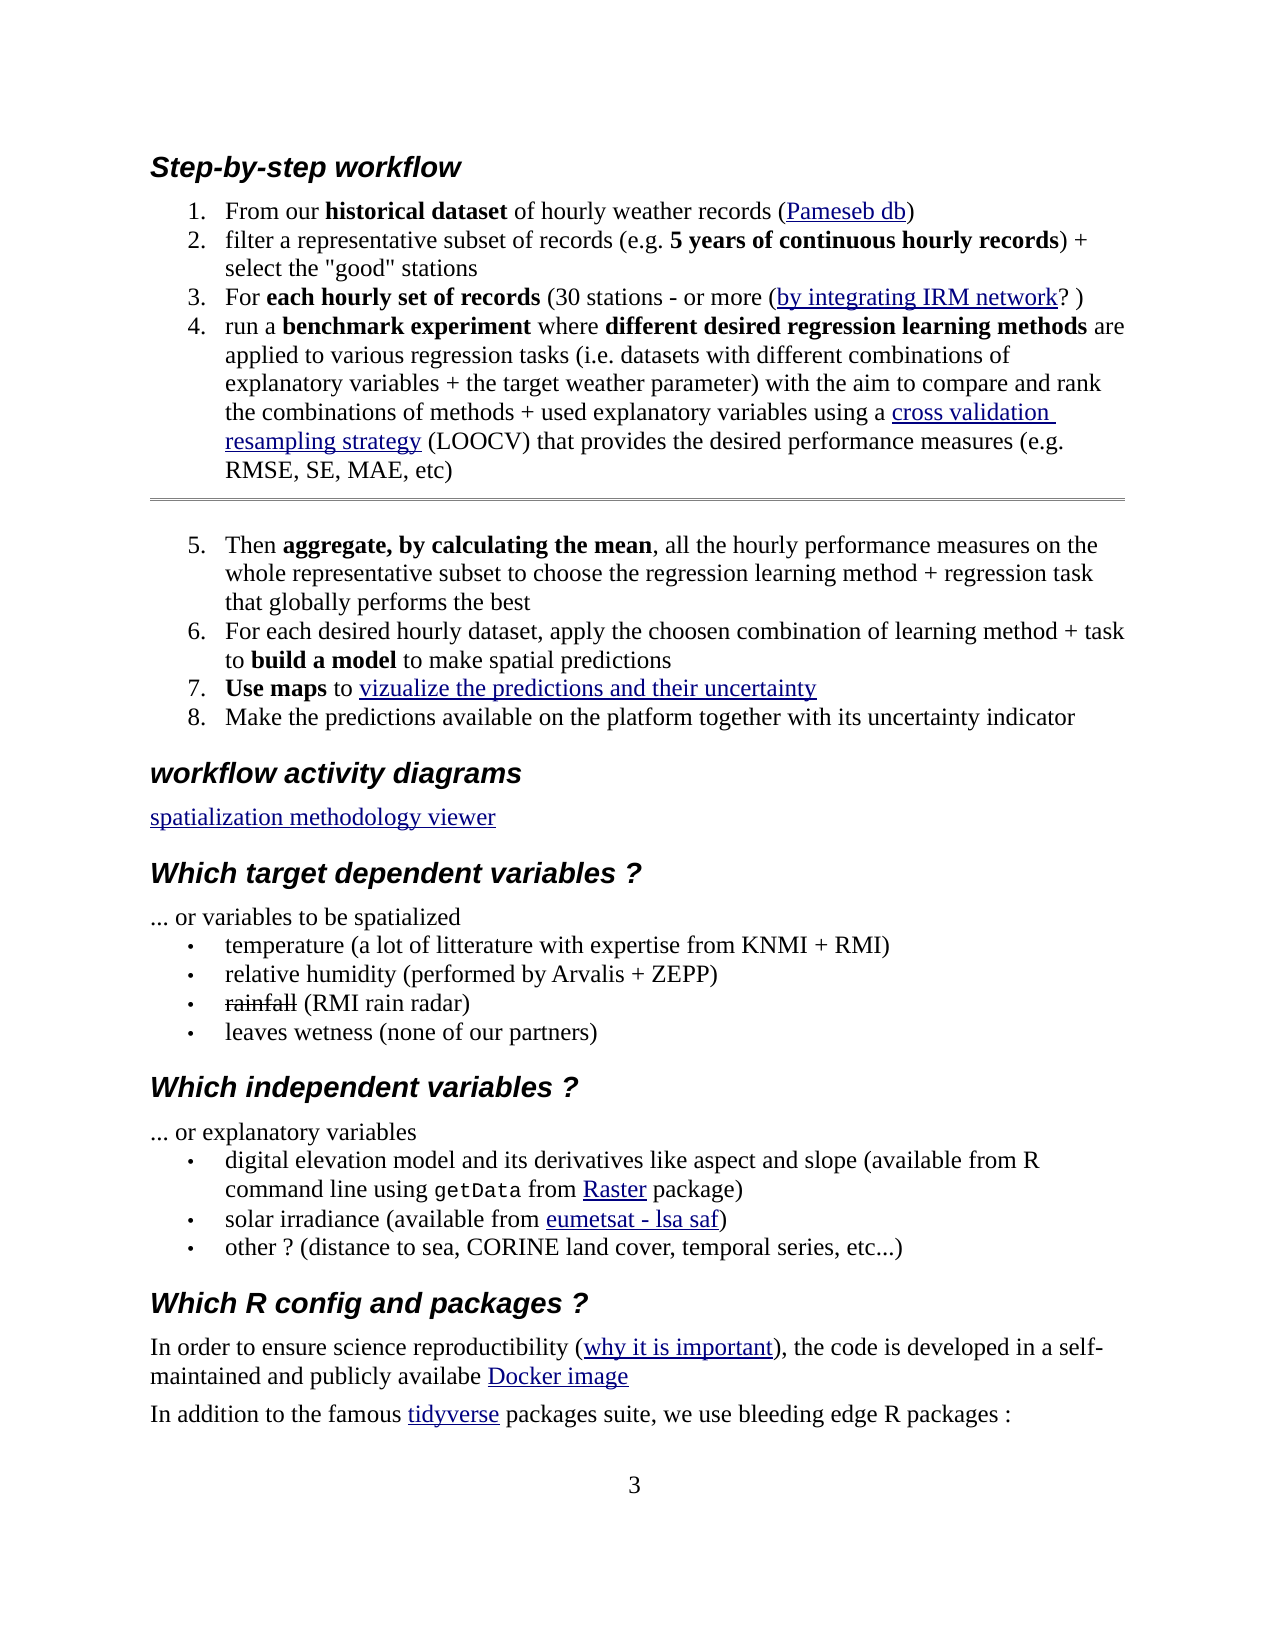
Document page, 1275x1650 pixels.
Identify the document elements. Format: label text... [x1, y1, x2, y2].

text spatialization methodology viewer [150, 802, 1125, 831]
list digital elevation model and its derivatives like aspect and slope (available from R command line using getData from Raster package) [187, 1145, 1125, 1204]
subtitle Which target dependent variables ? [150, 856, 1125, 889]
text ... or explanatory variables [150, 1117, 1125, 1145]
text ... or variables to be spatialized [150, 902, 1125, 931]
list Use maps to vizualize the predictions and their uncertainty [187, 673, 1125, 702]
list filter a representative subset of records (e.g. 5 years of continuous hourly records) + select the "good" stations [187, 225, 1125, 282]
list For each desired hourly dataset, apply the choosen combination of learning method + task to build a model to make spatial predictions [187, 616, 1125, 673]
list From our historical dataset of hourly weather records (Pameseb db) [187, 196, 1125, 225]
list rainfall (RMI rain radar) [187, 988, 1125, 1017]
text In order to ensure science reproductibility (why it is important), the code is developed in a self-maintained and publicly availabe Docker image [150, 1332, 1125, 1390]
subtitle Which independent variables ? [150, 1071, 1125, 1104]
list run a benchmark experiment where different desired regression learning methods are applied to various regression tasks (i.e. datasets with different combinations of explanatory variables + the target weather parameter) with the aim to compare and rank the combinations of methods + used explanatory variables using a cross validation resampling strategy (LOOCV) that provides the desired performance measures (e.g. RMSE, SE, MAE, etc) [187, 311, 1125, 483]
list other ? (distance to sea, CORINE land cover, temporal series, etc...) [187, 1232, 1125, 1261]
list temperature (a lot of litterature with expertise from KNMI + RMI) [187, 931, 1125, 959]
text In addition to the famous tidyverse packages suite, we use bleeding edge R packages : [150, 1399, 1125, 1427]
list Make the predictions available on the platform together with its uncertainty indicator [187, 702, 1125, 731]
subtitle workflow activity diagrams [150, 756, 1125, 789]
list leaves wetness (none of our partners) [187, 1017, 1125, 1046]
list For each hourly set of records (30 stations - or more (by integrating IRM network? ) [187, 282, 1125, 311]
subtitle Which R config and packages ? [150, 1286, 1125, 1320]
list relative humidity (performed by Arvalis + ZEPP) [187, 959, 1125, 988]
list Then aggregate, by calculating the mean, all the hourly performance measures on the whole representative subset to choose the regression learning method + regression task that globally performs the best [187, 530, 1125, 616]
subtitle Step-by-step workflow [150, 150, 1125, 183]
list solar irradiance (available from eumetsat - lsa saf) [187, 1204, 1125, 1232]
